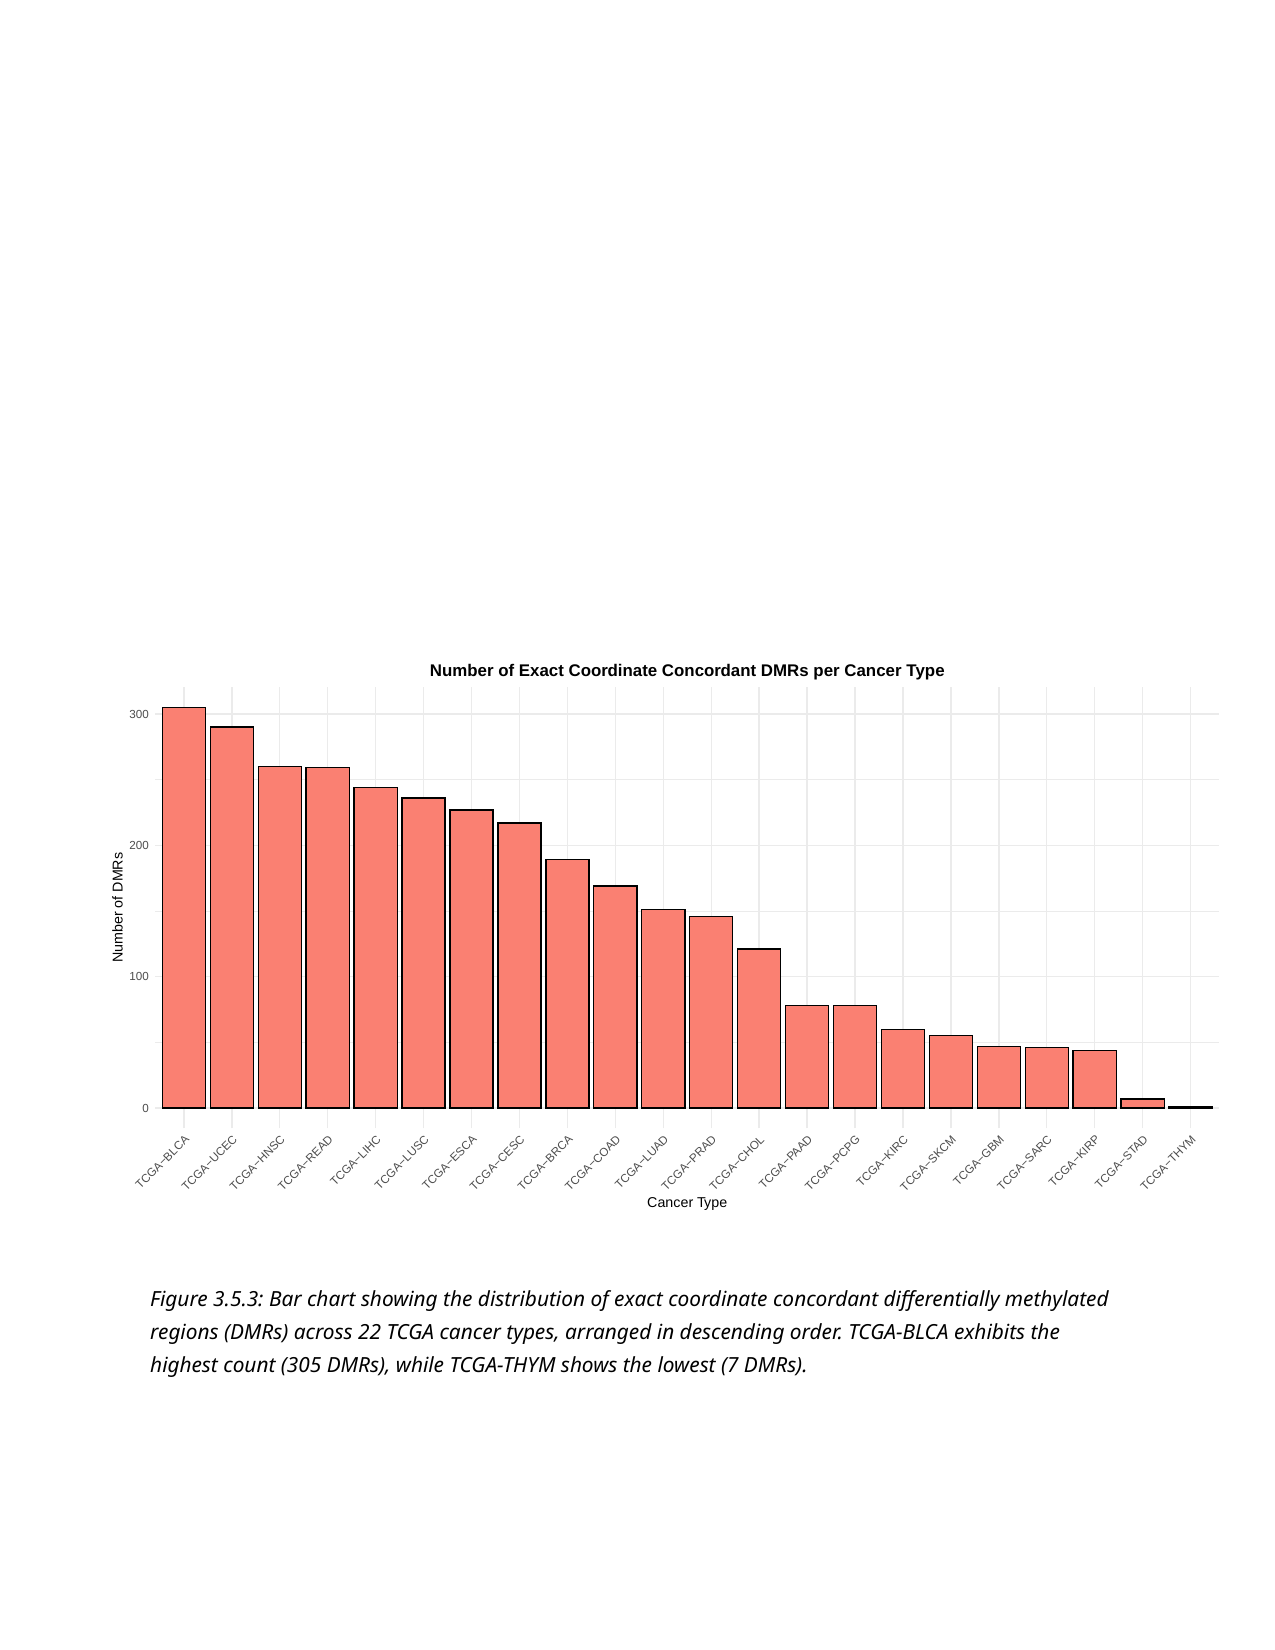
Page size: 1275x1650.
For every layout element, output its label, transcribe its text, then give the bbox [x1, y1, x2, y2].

text Figure 3.5.3: Bar chart showing the distribution of exact coordinate concordant differentially methylated regions (DMRs) across 22 TCGA cancer types, arranged in descending order. TCGA-BLCA exhibits the highest count (305 DMRs), while TCGA-THYM shows the lowest (7 DMRs). [150, 1284, 1125, 1378]
